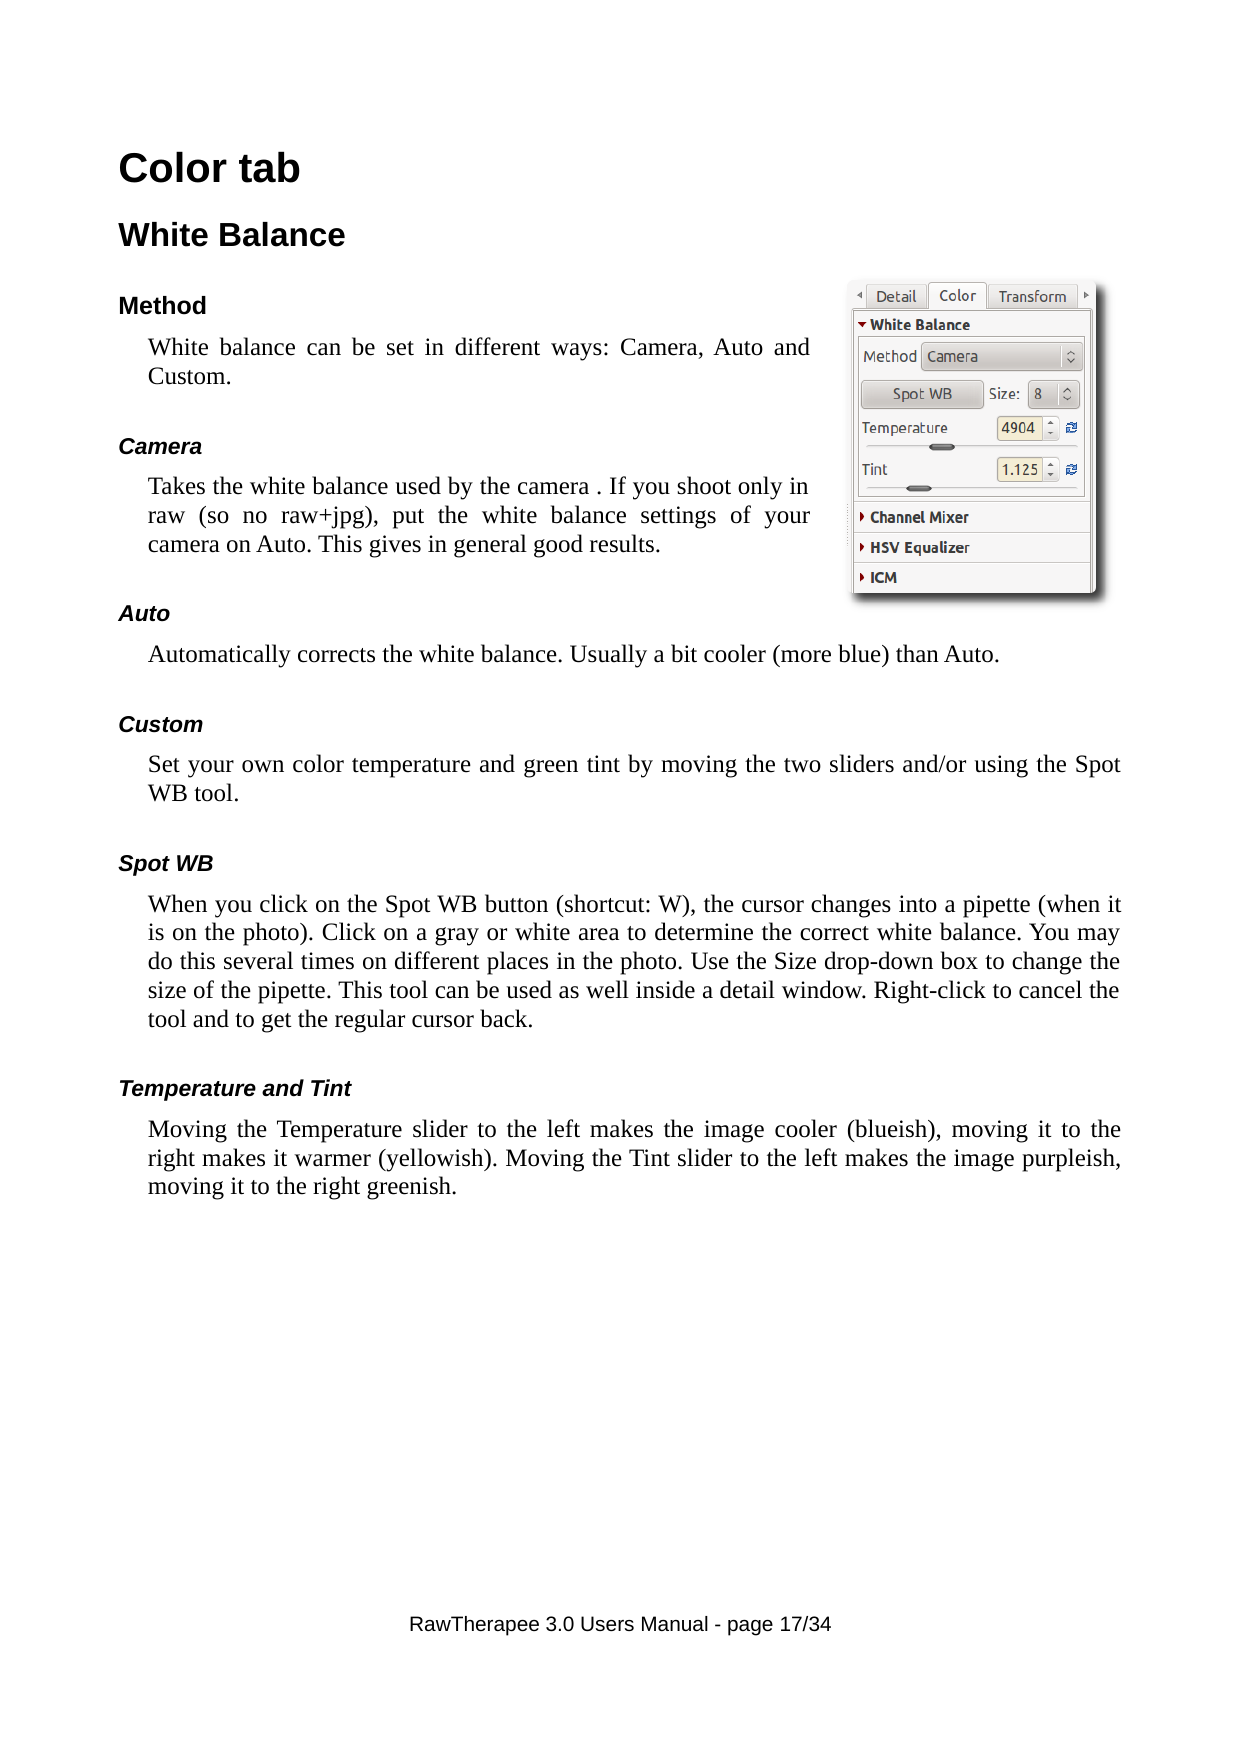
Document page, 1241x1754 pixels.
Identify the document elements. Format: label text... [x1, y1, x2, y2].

text Moving the Temperature slider to the left makes the image cooler (blueish), moving it to the right makes it warmer (yellowish). Moving the Tint slider to the left makes the image purpleish, moving it to the right greenish. [148, 1114, 1122, 1200]
subtitle Temperature and Tint [118, 1075, 1122, 1101]
subtitle [1117, 433, 1122, 459]
text Automatically corrects the white balance. Usually a bit cooler (more blue) than Auto. [148, 639, 1122, 668]
subtitle Color tab [118, 143, 1122, 191]
text White balance can be set in different ways: Camera, Auto and Custom. [148, 332, 840, 390]
subtitle Auto [118, 600, 1122, 627]
subtitle Spot WB [118, 850, 1122, 876]
subtitle Custom [118, 711, 1122, 737]
text When you click on the Spot WB button (shortcut: W), the cursor changes into a pipette (when it is on the photo). Click on a gray or white area to determine the correct white balance. You may do this several times on different places in the photo. Use the Size drop-down box to change the size of the pipette. This tool can be used as well inside a detail window. Right-click to cancel the tool and to get the regular cursor back. [148, 889, 1122, 1032]
picture [840, 273, 1117, 614]
text Takes the white balance used by the camera . If you shoot only in raw (so no raw+jpg), put the white balance settings of your camera on Auto. This gives in general good results. [148, 471, 840, 558]
subtitle White Balance [118, 215, 1122, 254]
text Set your own color temperature and green tint by moving the two sliders and/or using the Spot WB tool. [148, 749, 1122, 807]
subtitle Camera [118, 433, 840, 459]
subtitle Method [118, 291, 840, 320]
subtitle [1117, 291, 1122, 320]
